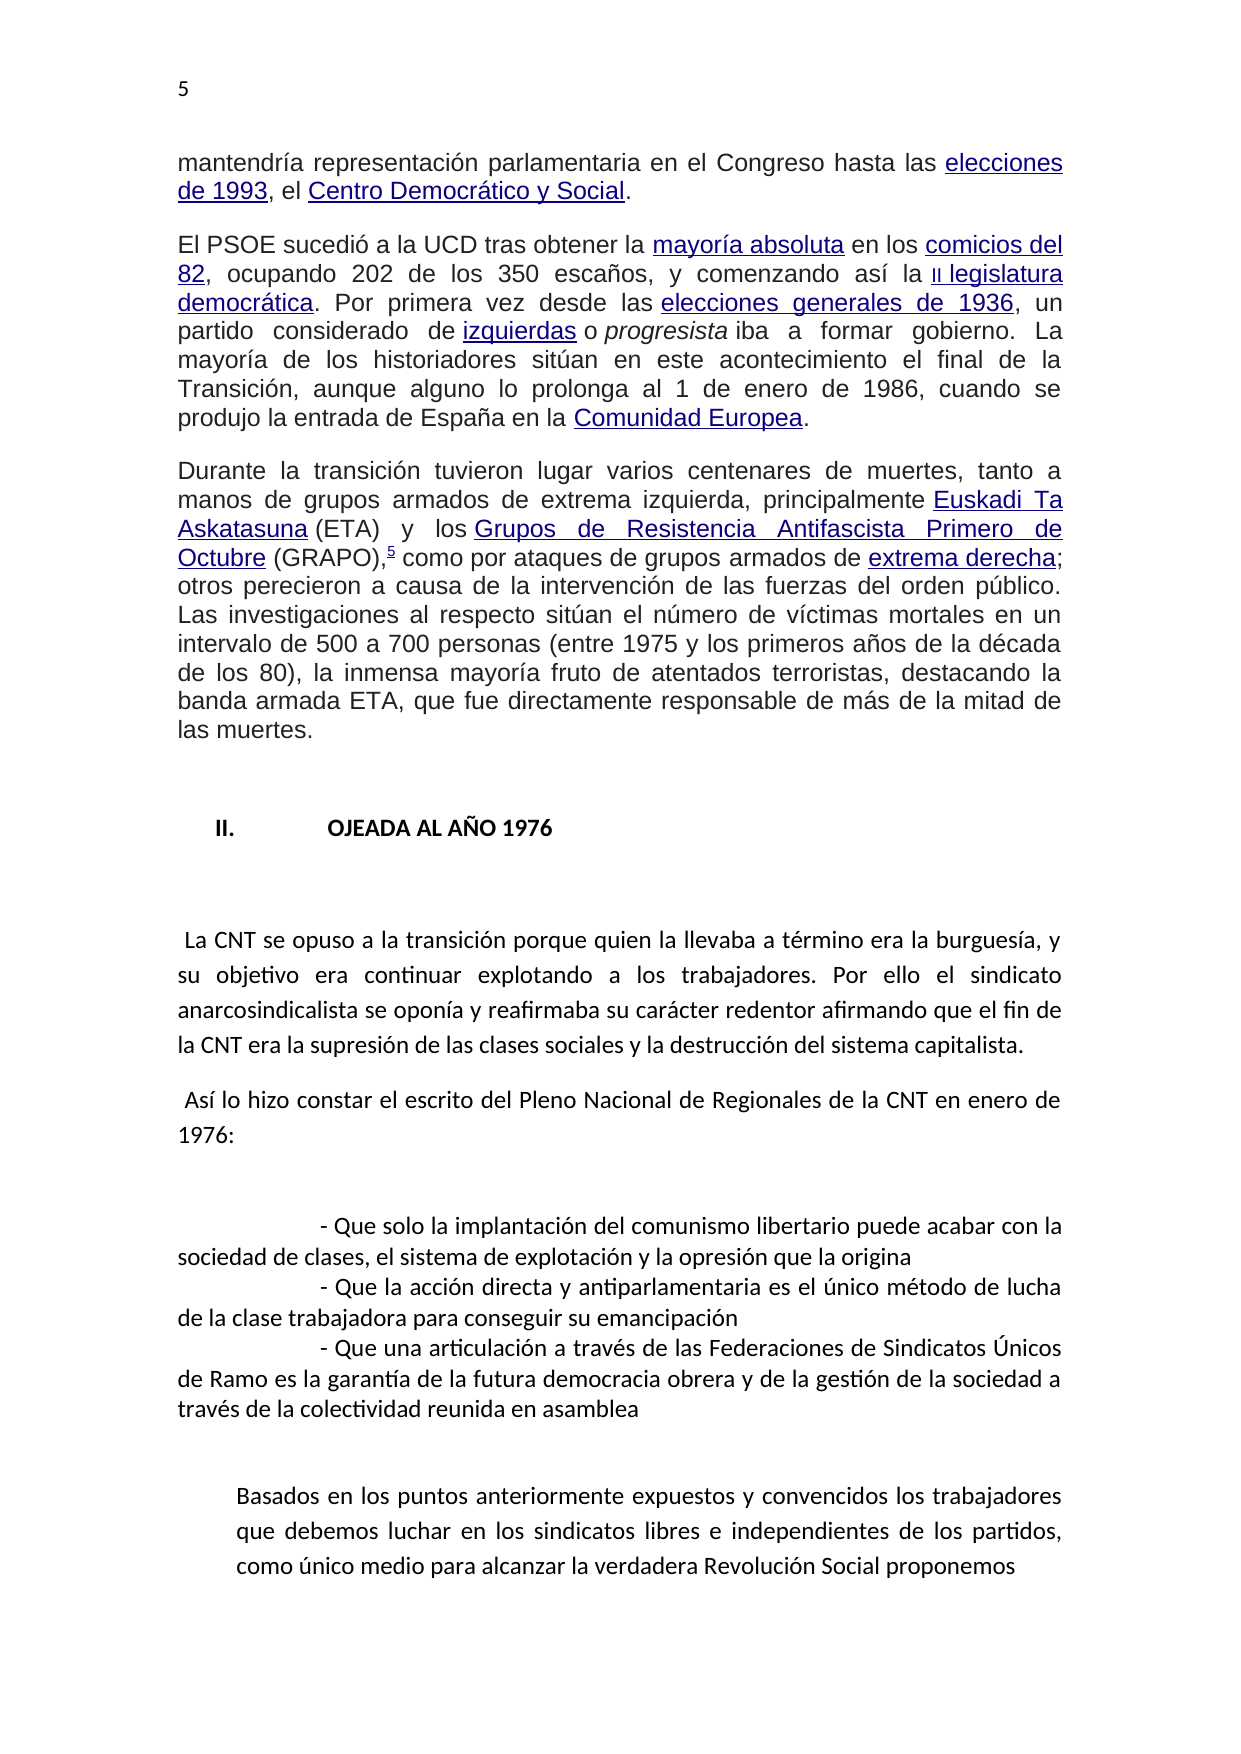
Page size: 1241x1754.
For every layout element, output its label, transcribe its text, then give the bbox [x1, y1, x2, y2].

text mantendría representación parlamentaria en el Congreso hasta las elecciones de 1993, el Centro Democrático y Social. [177, 148, 1063, 205]
text Basados en los puntos anteriormente expuestos y convencidos los trabajadores que debemos luchar en los sindicatos libres e independientes de los partidos, como único medio para alcanzar la verdadera Revolución Social proponemos [177, 1480, 1063, 1581]
text La CNT se opuso a la transición porque quien la llevaba a término era la burguesía, y su objetivo era continuar explotando a los trabajadores. Por ello el sindicato anarcosindicalista se oponía y reafirmaba su carácter redentor afirmando que el fin de la CNT era la supresión de las clases sociales y la destrucción del sistema capitalista. [177, 924, 1063, 1059]
text Así lo hizo constar el escrito del Pleno Nacional de Regionales de la CNT en enero de 1976: [177, 1085, 1063, 1185]
text El PSOE sucedió a la UCD tras obtener la mayoría absoluta en los comicios del 82, ocupando 202 de los 350 escaños, y comenzando así la ii legislatura democrática. Por primera vez desde las elecciones generales de 1936, un partido considerado de izquierdas o progresista iba a formar gobierno. La mayoría de los historiadores sitúan en este acontecimiento el final de la Transición, aunque alguno lo prolonga al 1 de enero de 1986, cuando se produjo la entrada de España en la Comunidad Europea. [177, 230, 1063, 431]
text - Que una articulación a través de las Federaciones de Sindicatos Únicos de Ramo es la garantía de la futura democracia obrera y de la gestión de la sociedad a través de la colectividad reunida en asamblea [177, 1333, 1063, 1424]
text - Que solo la implantación del comunismo libertario puede acabar con la sociedad de clases, el sistema de explotación y la opresión que la origina [177, 1211, 1063, 1272]
text - Que la acción directa y antiparlamentaria es el único método de lucha de la clase trabajadora para conseguir su emancipación [177, 1272, 1063, 1333]
text Durante la transición tuvieron lugar varios centenares de muertes, tanto a manos de grupos armados de extrema izquierda, principalmente Euskadi Ta Askatasuna (ETA) y los Grupos de Resistencia Antifascista Primero de Octubre (GRAPO),5​ como por ataques de grupos armados de extrema derecha; otros perecieron a causa de la intervención de las fuerzas del orden público. Las investigaciones al respecto sitúan el número de víctimas mortales en un intervalo de 500 a 700 personas (entre 1975 y los primeros años de la década de los 80), la inmensa mayoría fruto de atentados terroristas, destacando la banda armada ETA, que fue directamente responsable de más de la mitad de las muertes. ​ [177, 456, 1063, 744]
list OJEADA AL AÑO 1976 [215, 812, 1063, 843]
